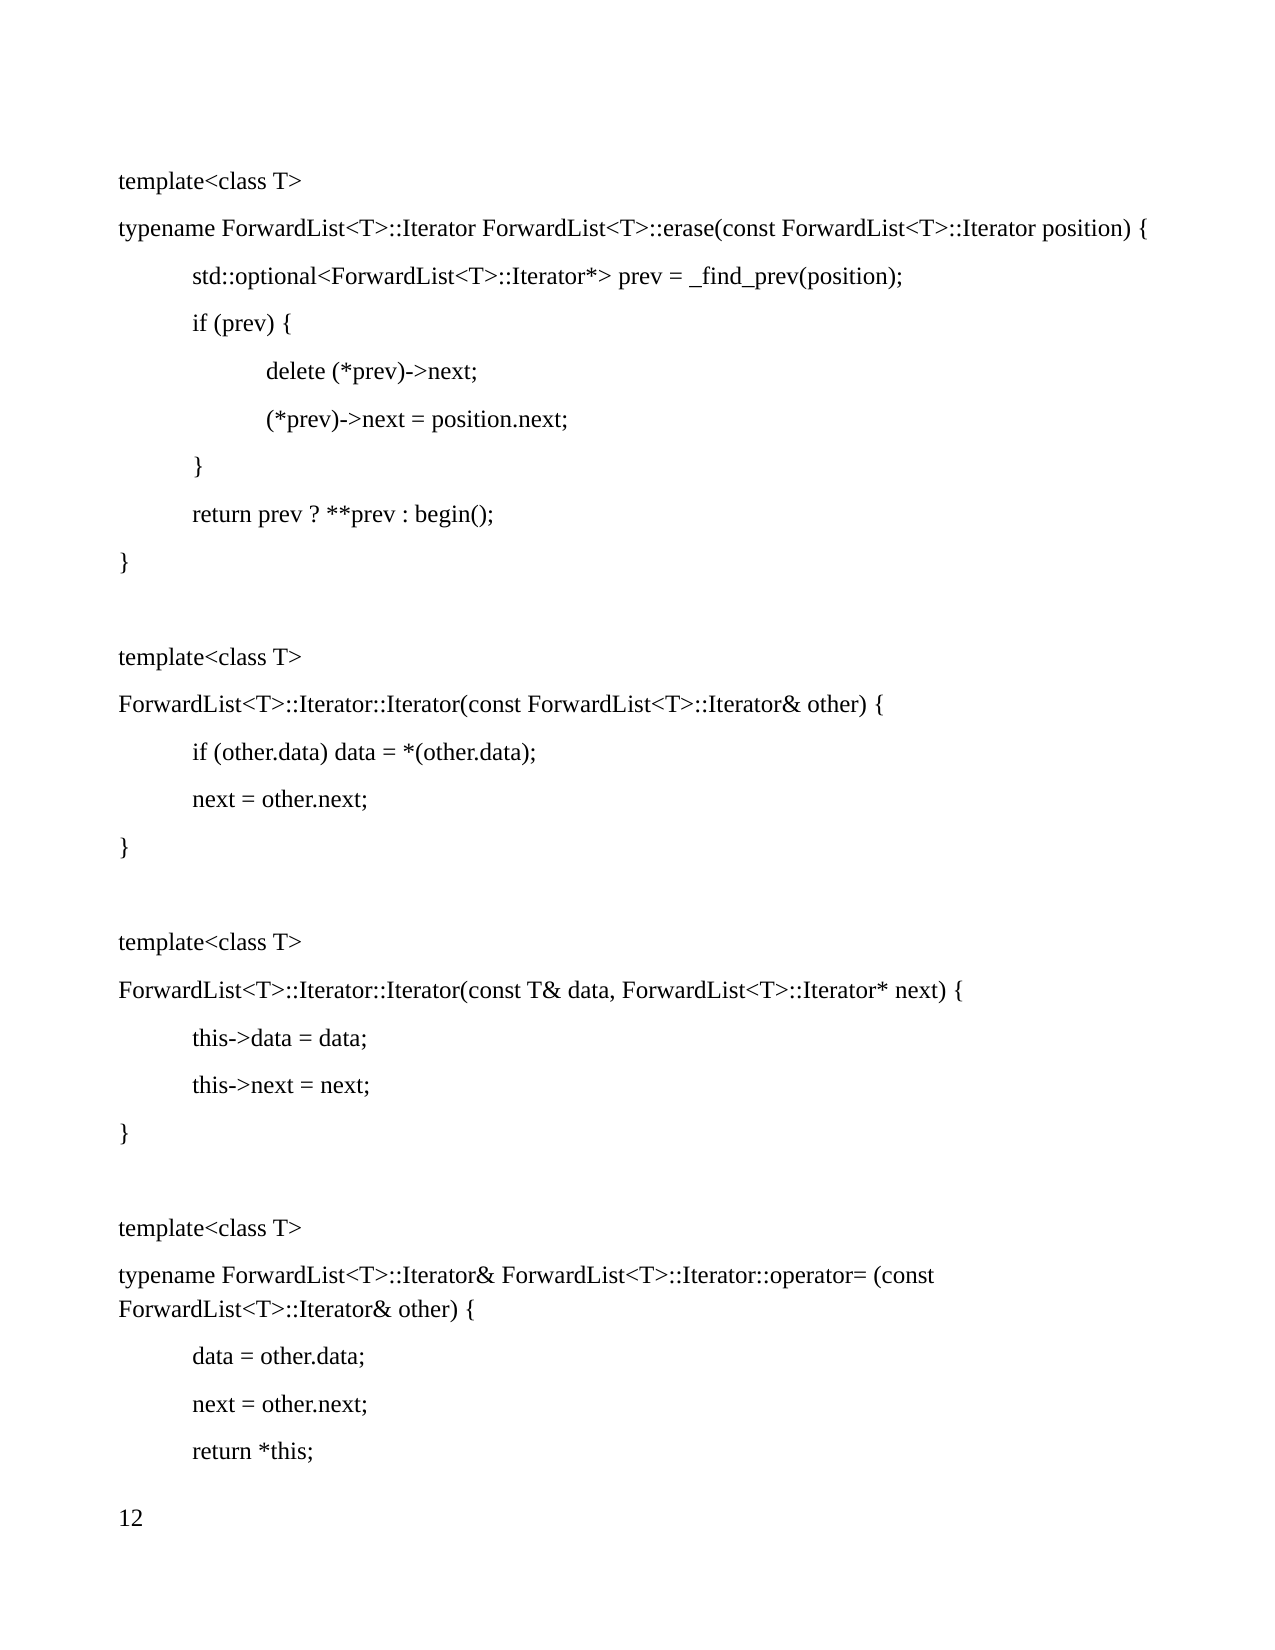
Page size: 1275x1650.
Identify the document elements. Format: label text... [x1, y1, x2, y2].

text typename ForwardList<T>::Iterator ForwardList<T>::erase(const ForwardList<T>::Iterator position) { [118, 213, 1157, 242]
text if (prev) { [118, 308, 1157, 337]
text template<class T> [118, 927, 1157, 956]
text return prev ? **prev : begin(); [118, 499, 1157, 528]
text } [118, 451, 1157, 480]
text ForwardList<T>::Iterator::Iterator(const T& data, ForwardList<T>::Iterator* next) { [118, 975, 1157, 1004]
text template<class T> [118, 1213, 1157, 1242]
text next = other.next; [118, 1389, 1157, 1418]
text this->next = next; [118, 1070, 1157, 1099]
text data = other.data; [118, 1341, 1157, 1370]
text } [118, 1118, 1157, 1147]
text delete (*prev)->next; [118, 356, 1157, 385]
text template<class T> [118, 642, 1157, 671]
text ForwardList<T>::Iterator::Iterator(const ForwardList<T>::Iterator& other) { [118, 689, 1157, 718]
text (*prev)->next = position.next; [118, 404, 1157, 432]
text std::optional<ForwardList<T>::Iterator*> prev = _find_prev(position); [118, 261, 1157, 290]
text typename ForwardList<T>::Iterator& ForwardList<T>::Iterator::operator= (const ForwardList<T>::Iterator& other) { [118, 1261, 1157, 1322]
text } [118, 547, 1157, 575]
text this->data = data; [118, 1023, 1157, 1051]
text if (other.data) data = *(other.data); [118, 737, 1157, 766]
text return *this; [118, 1436, 1157, 1465]
text template<class T> [118, 166, 1157, 194]
text next = other.next; [118, 784, 1157, 813]
text } [118, 832, 1157, 861]
